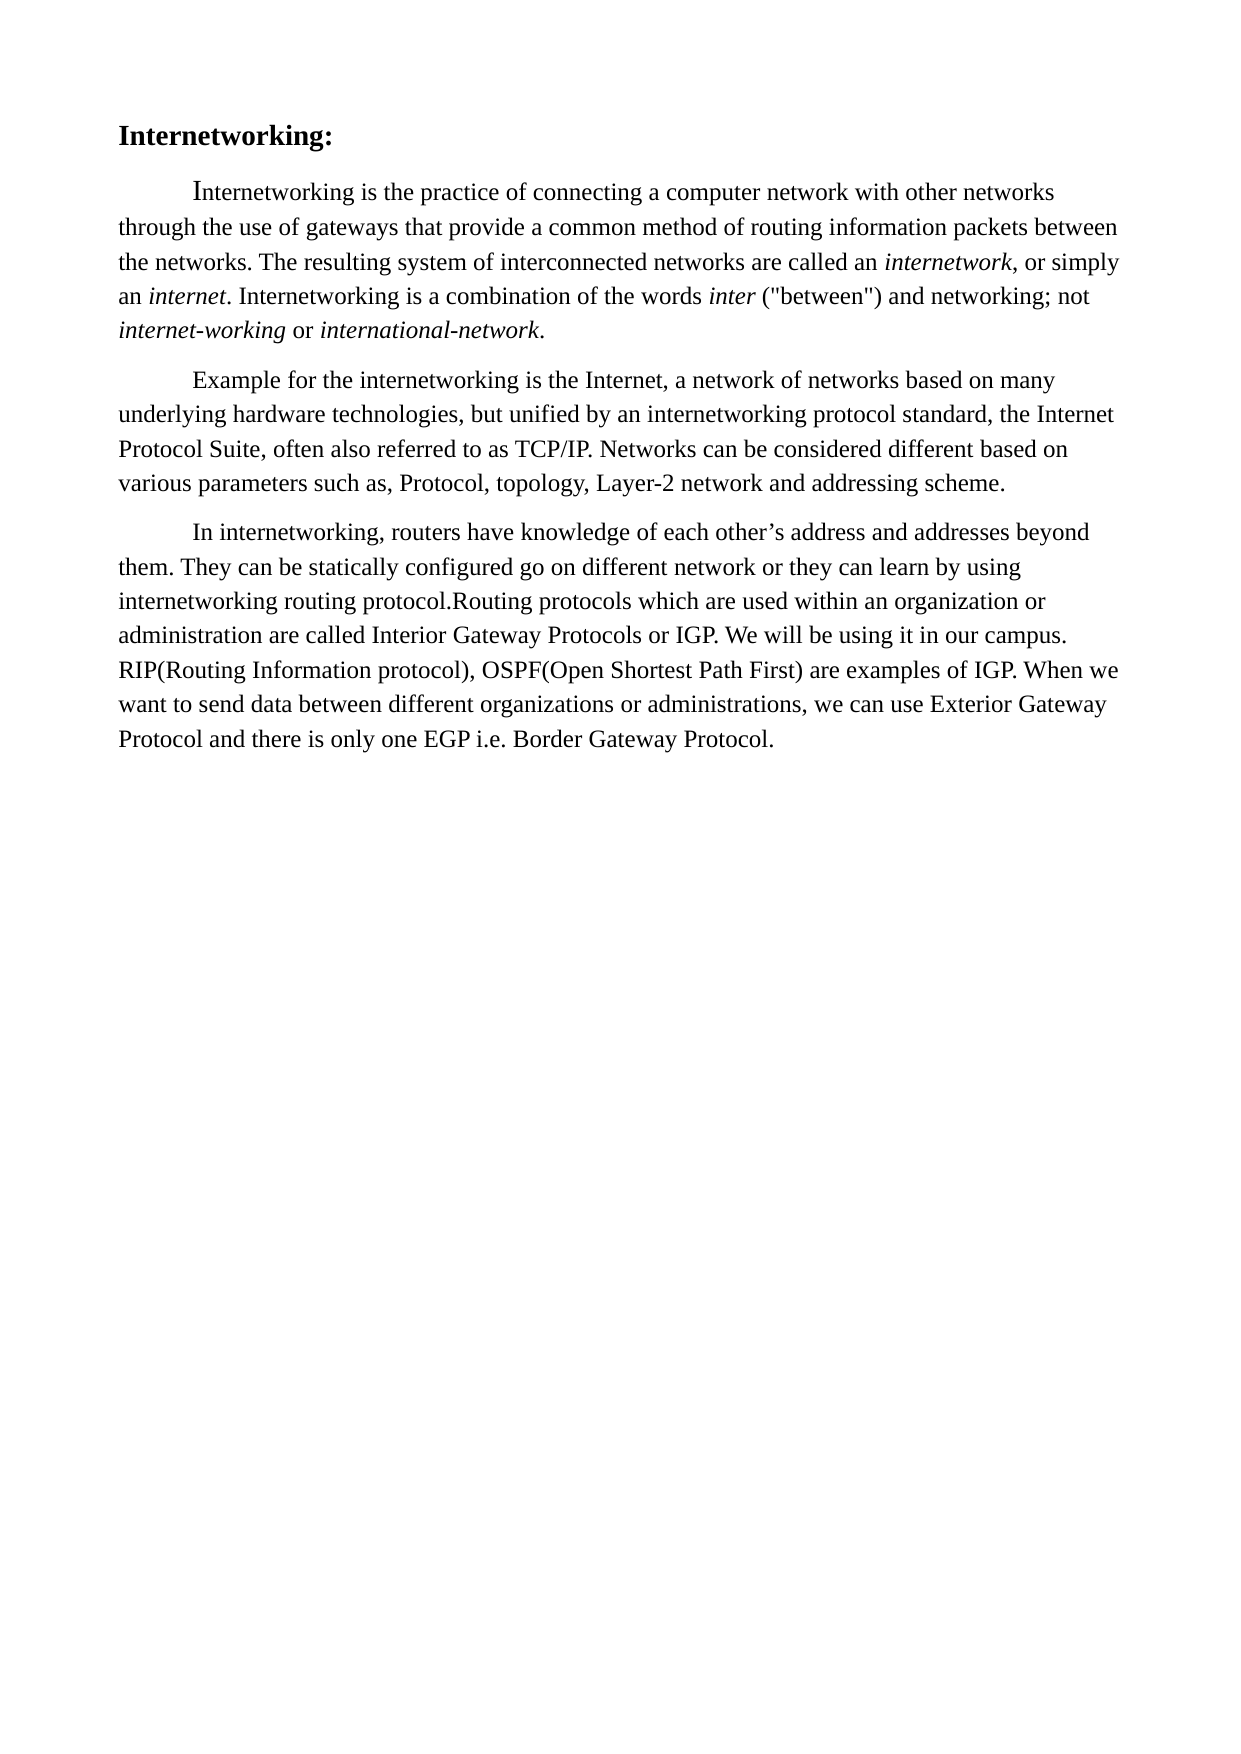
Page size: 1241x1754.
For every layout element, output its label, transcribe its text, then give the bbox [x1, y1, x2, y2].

text In internetworking, routers have knowledge of each other’s address and addresses beyond them. They can be statically configured go on different network or they can learn by using internetworking routing protocol.Routing protocols which are used within an organization or administration are called Interior Gateway Protocols or IGP. We will be using it in our campus. RIP(Routing Information protocol), OSPF(Open Shortest Path First) are examples of IGP. When we want to send data between different organizations or administrations, we can use Exterior Gateway Protocol and there is only one EGP i.e. Border Gateway Protocol. [118, 517, 1122, 753]
text Example for the internetworking is the Internet, a network of networks based on many underlying hardware technologies, but unified by an internetworking protocol standard, the Internet Protocol Suite, often also referred to as TCP/IP. Networks can be considered different based on various parameters such as, Protocol, topology, Layer-2 network and addressing scheme. [118, 365, 1122, 497]
text Internetworking: [118, 118, 1122, 152]
text Internetworking is the practice of connecting a computer network with other networks through the use of gateways that provide a common method of routing information packets between the networks. The resulting system of interconnected networks are called an internetwork, or simply an internet. Internetworking is a combination of the words inter ("between") and networking; not internet-working or international-network. [118, 173, 1122, 344]
